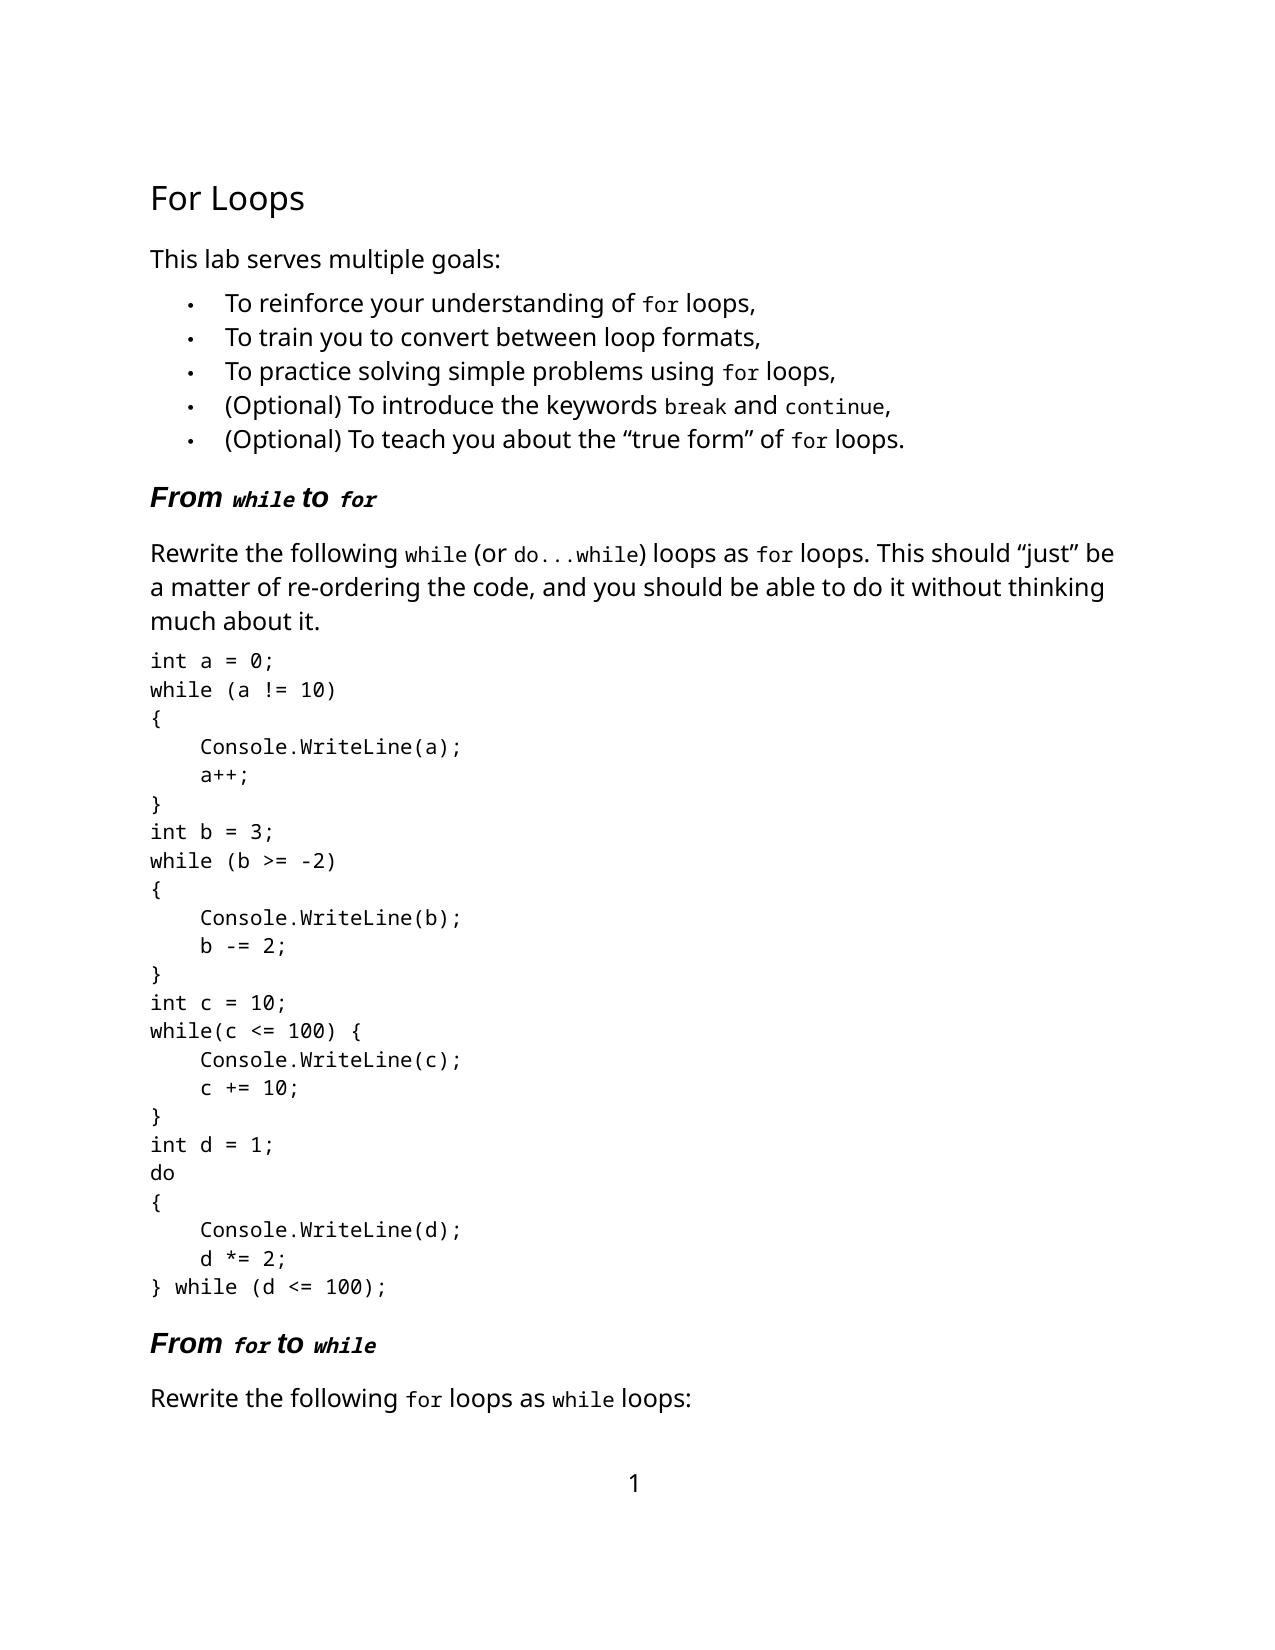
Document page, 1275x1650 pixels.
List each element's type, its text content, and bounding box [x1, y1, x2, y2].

text while(c <= 100) { [150, 1016, 1125, 1045]
subtitle For Loops [150, 175, 1125, 221]
list To train you to convert between loop formats, [187, 319, 1125, 353]
text Console.WriteLine(a); [150, 732, 1125, 760]
text int d = 1; [150, 1130, 1125, 1158]
text Console.WriteLine(c); [150, 1045, 1125, 1073]
text int b = 3; [150, 817, 1125, 846]
text Console.WriteLine(d); [150, 1215, 1125, 1244]
text This lab serves multiple goals: [150, 242, 1125, 276]
list (Optional) To teach you about the “true form” of for loops. [187, 421, 1125, 456]
subtitle From for to while [150, 1326, 1125, 1359]
text a++; [150, 760, 1125, 789]
text int a = 0; [150, 647, 1125, 675]
text } [150, 1102, 1125, 1130]
text int c = 10; [150, 988, 1125, 1016]
text b -= 2; [150, 931, 1125, 959]
list To reinforce your understanding of for loops, [187, 285, 1125, 319]
list To practice solving simple problems using for loops, [187, 353, 1125, 387]
text Rewrite the following while (or do...while) loops as for loops. This should “just” be a matter of re-ordering the code, and you should be able to do it without thinking much about it. [150, 536, 1125, 638]
text } [150, 959, 1125, 988]
text d *= 2; [150, 1244, 1125, 1272]
list (Optional) To introduce the keywords break and continue, [187, 387, 1125, 421]
text Rewrite the following for loops as while loops: [150, 1381, 1125, 1415]
text Console.WriteLine(b); [150, 903, 1125, 931]
text { [150, 1187, 1125, 1215]
text } while (d <= 100); [150, 1272, 1125, 1301]
text do [150, 1158, 1125, 1187]
text c += 10; [150, 1073, 1125, 1102]
text while (b >= -2) [150, 846, 1125, 874]
text { [150, 703, 1125, 732]
text while (a != 10) [150, 675, 1125, 703]
subtitle From while to for [150, 481, 1125, 514]
text } [150, 789, 1125, 817]
text { [150, 874, 1125, 903]
